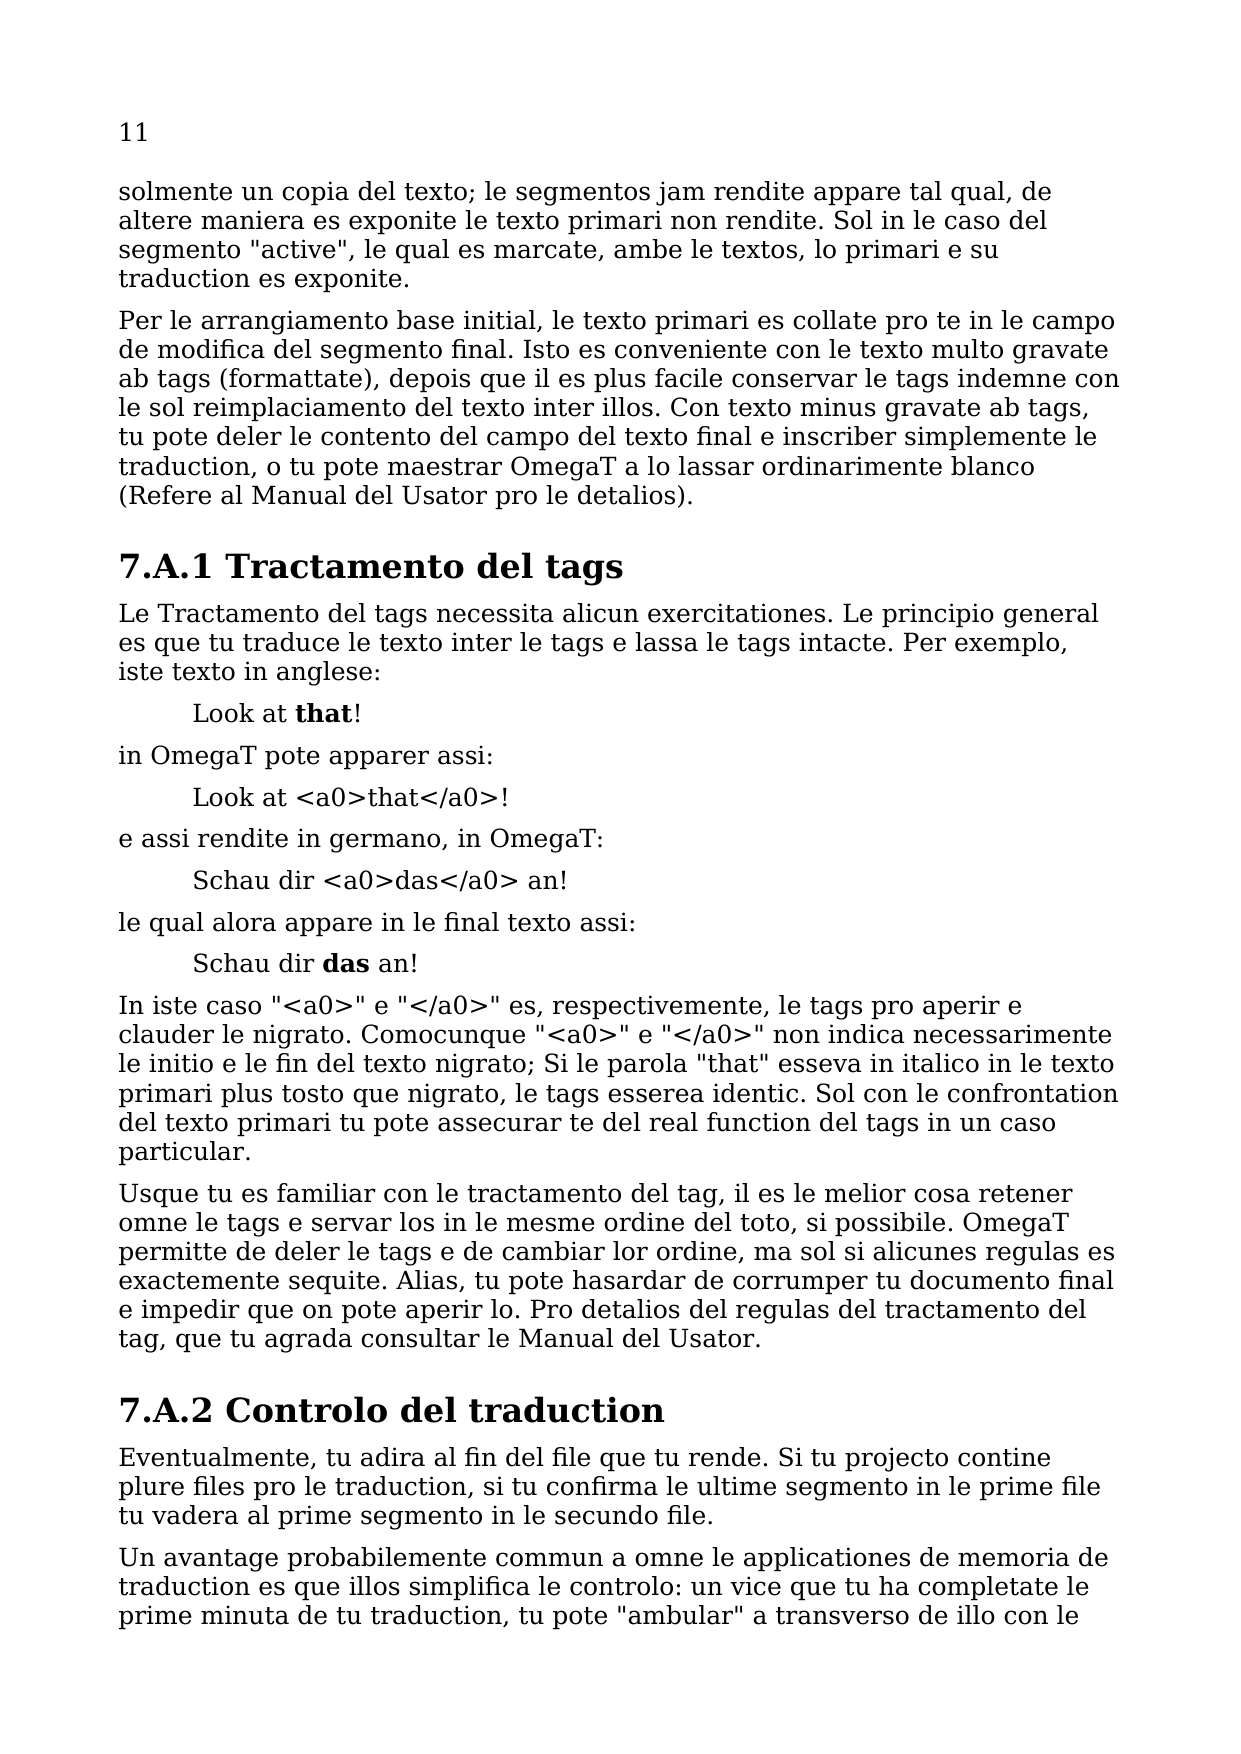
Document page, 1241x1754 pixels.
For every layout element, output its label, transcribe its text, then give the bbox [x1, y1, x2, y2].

text In iste caso "<a0>" e "</a0>" es, respectivemente, le tags pro aperir e clauder le nigrato. Comocunque "<a0>" e "</a0>" non indica necessarimente le initio e le fin del texto nigrato; Si le parola "that" esseva in italico in le texto primari plus tosto que nigrato, le tags esserea identic. Sol con le confrontation del texto primari tu pote assecurar te del real function del tags in un caso particular. [118, 991, 1122, 1166]
text le qual alora appare in le final texto assi: [118, 908, 1122, 937]
text Eventualmente, tu adira al fin del file que tu rende. Si tu projecto contine plure files pro le traduction, si tu confirma le ultime segmento in le prime file tu vadera al prime segmento in le secundo file. [118, 1443, 1122, 1531]
text Schau dir <a0>das</a0> an! [118, 866, 1122, 895]
text e assi rendite in germano, in OmegaT: [118, 824, 1122, 854]
text Look at that! [118, 699, 1122, 729]
text Schau dir das an! [118, 949, 1122, 979]
text solmente un copia del texto; le segmentos jam rendite appare tal qual, de altere maniera es exponite le texto primari non rendite. Sol in le caso del segmento "active", le qual es marcate, ambe le textos, lo primari e su traduction es exponite. [118, 177, 1122, 293]
text in OmegaT pote apparer assi: [118, 741, 1122, 770]
subtitle 7.A.2 Controlo del traduction [118, 1391, 1122, 1431]
text Per le arrangiamento base initial, le texto primari es collate pro te in le campo de modifica del segmento final. Isto es conveniente con le texto multo gravate ab tags (formattate), depois que il es plus facile conservar le tags indemne con le sol reimplaciamento del texto inter illos. Con texto minus gravate ab tags, tu pote deler le contento del campo del texto final e inscriber simplemente le traduction, o tu pote maestrar OmegaT a lo lassar ordinarimente blanco (Refere al Manual del Usator pro le detalios). [118, 306, 1122, 510]
subtitle 7.A.1 Tractamento del tags [118, 548, 1122, 587]
text Un avantage probabilemente commun a omne le applicationes de memoria de traduction es que illos simplifica le controlo: un vice que tu ha completate le prime minuta de tu traduction, tu pote "ambular" a transverso de illo con le [118, 1543, 1122, 1631]
text Usque tu es familiar con le tractamento del tag, il es le melior cosa retener omne le tags e servar los in le mesme ordine del toto, si possibile. OmegaT permitte de deler le tags e de cambiar lor ordine, ma sol si alicunes regulas es exactemente sequite. Alias, tu pote hasardar de corrumper tu documento final e impedir que on pote aperir lo. Pro detalios del regulas del tractamento del tag, que tu agrada consultar le Manual del Usator. [118, 1179, 1122, 1354]
text Look at <a0>that</a0>! [118, 783, 1122, 812]
text Le Tractamento del tags necessita alicun exercitationes. Le principio general es que tu traduce le texto inter le tags e lassa le tags intacte. Per exemplo, iste texto in anglese: [118, 599, 1122, 687]
